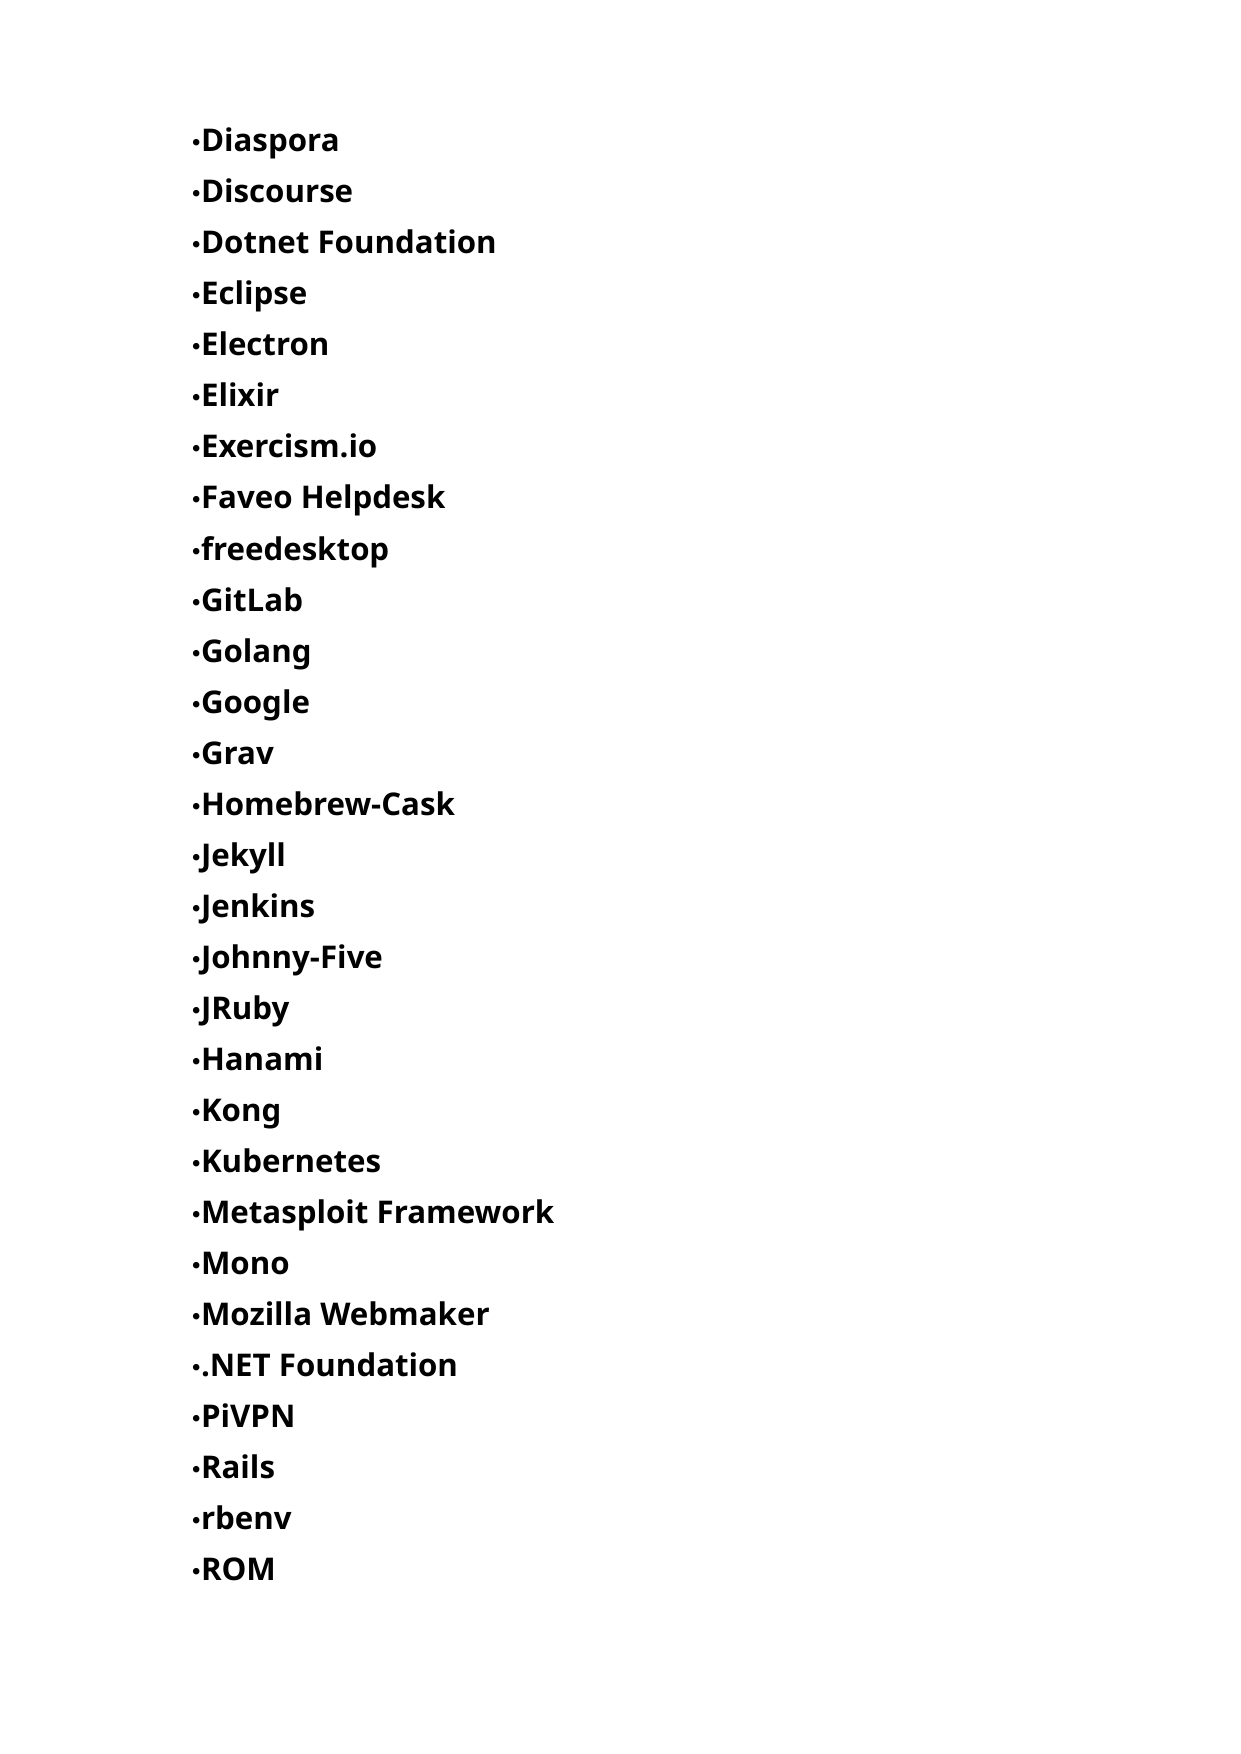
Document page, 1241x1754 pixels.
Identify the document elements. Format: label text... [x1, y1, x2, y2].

list JRuby [118, 986, 1122, 1028]
list Faveo Helpdesk [118, 475, 1122, 518]
list .NET Foundation [118, 1343, 1122, 1386]
list rbenv [118, 1496, 1122, 1539]
list Eclipse [118, 271, 1122, 314]
list Kubernetes [118, 1139, 1122, 1182]
list Metasploit Framework [118, 1190, 1122, 1233]
list Jekyll [118, 833, 1122, 875]
list Electron [118, 322, 1122, 365]
list Google [118, 679, 1122, 722]
list Exercism.io [118, 424, 1122, 467]
list Diaspora [118, 118, 1122, 161]
list Kong [118, 1088, 1122, 1131]
list freedesktop [118, 526, 1122, 569]
list Johnny-Five [118, 935, 1122, 977]
list Elixir [118, 373, 1122, 416]
list Jenkins [118, 884, 1122, 926]
list Discourse [118, 169, 1122, 212]
list Grav [118, 731, 1122, 773]
list Mozilla Webmaker [118, 1292, 1122, 1335]
list Golang [118, 628, 1122, 671]
list Mono [118, 1241, 1122, 1284]
list PiVPN [118, 1394, 1122, 1437]
list Rails [118, 1445, 1122, 1488]
list Homebrew-Cask [118, 782, 1122, 824]
list Dotnet Foundation [118, 220, 1122, 263]
list Hanami [118, 1037, 1122, 1079]
list GitLab [118, 577, 1122, 620]
list ROM [118, 1547, 1122, 1590]
